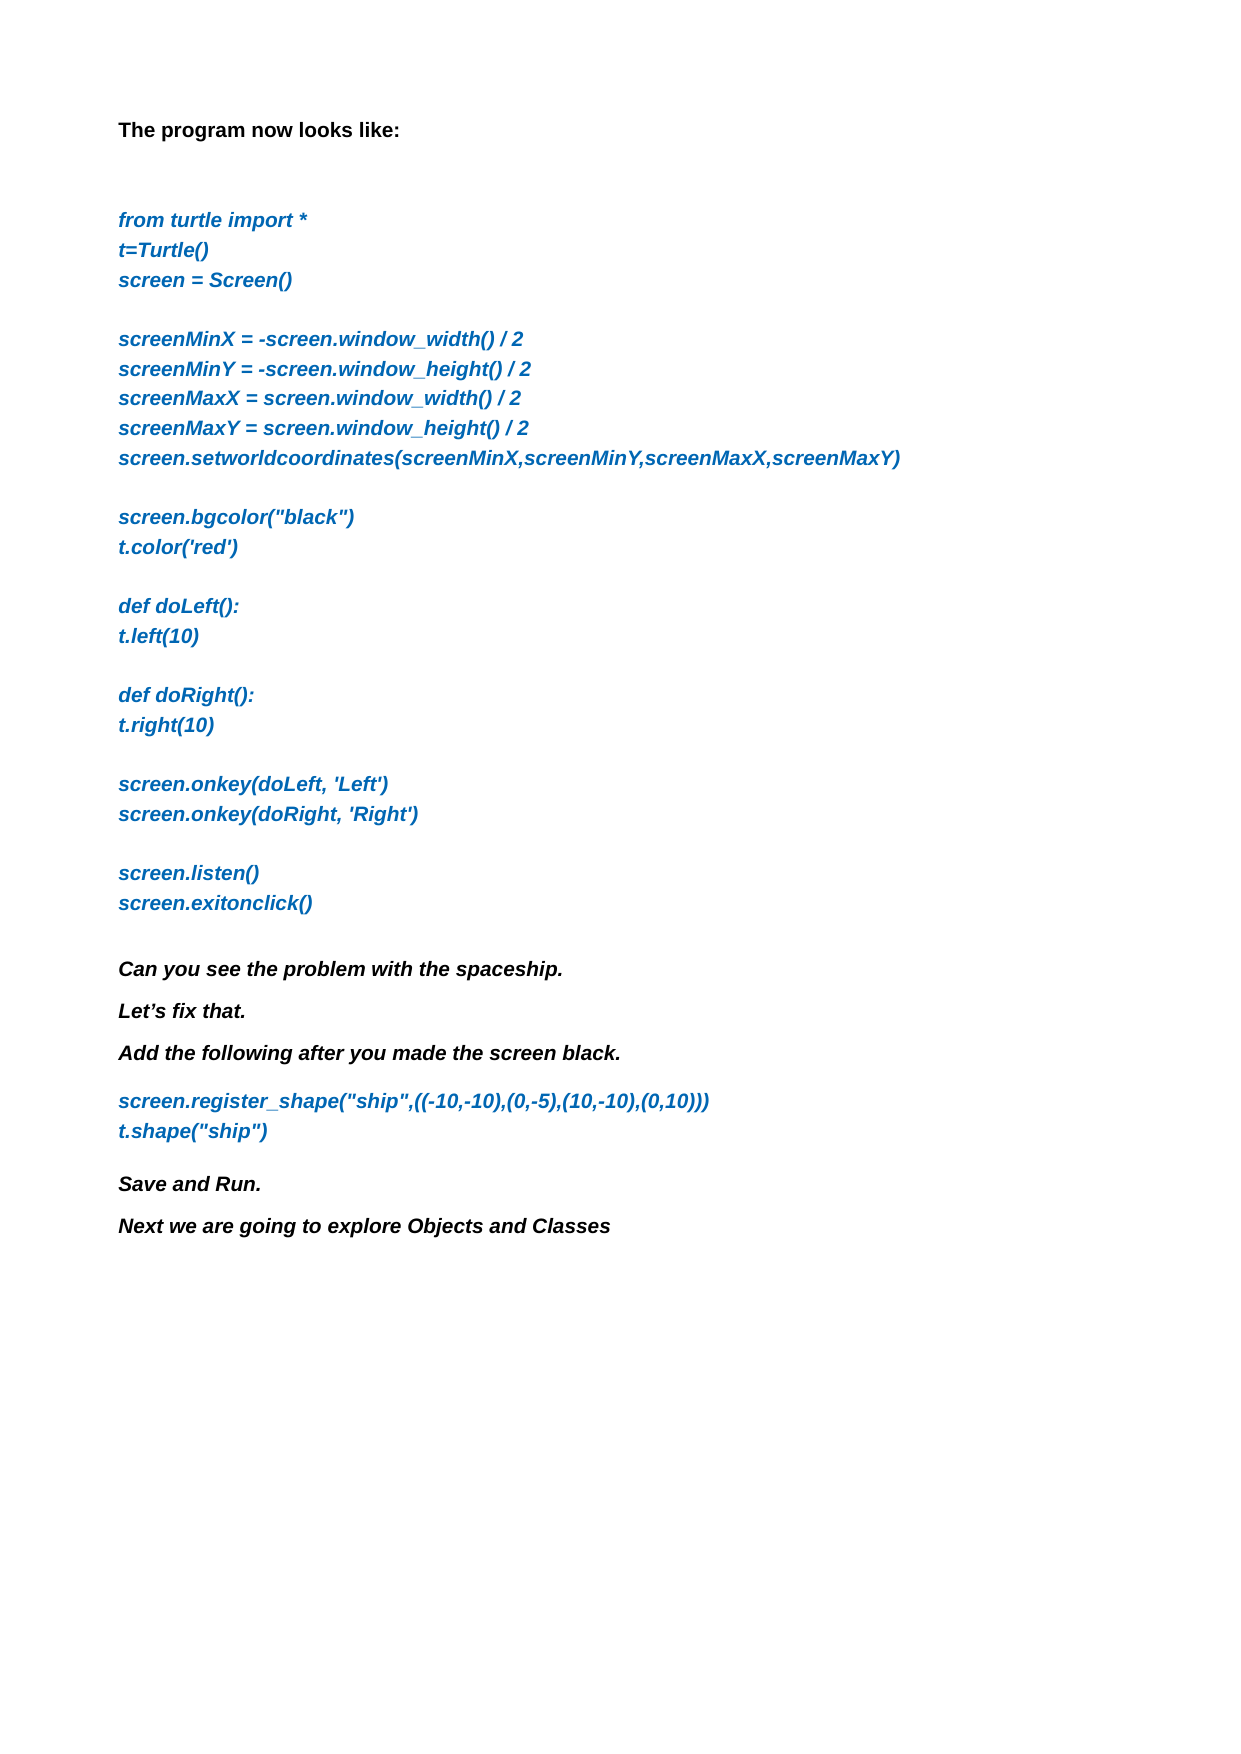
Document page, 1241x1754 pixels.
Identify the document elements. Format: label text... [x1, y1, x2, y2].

text screen.exitonclick() [118, 885, 1122, 915]
text def doLeft(): [118, 588, 1122, 618]
text t.right(10) [118, 707, 1122, 737]
text screen.onkey(doLeft, 'Left') [118, 766, 1122, 796]
text screen.bgcolor("black") [118, 499, 1122, 529]
text screen.register_shape("ship",((-10,-10),(0,-5),(10,-10),(0,10))) [118, 1083, 1122, 1113]
text Save and Run. [118, 1172, 1122, 1196]
text def doRight(): [118, 677, 1122, 707]
text Next we are going to explore Objects and Classes [118, 1214, 1122, 1238]
text Let’s fix that. [118, 999, 1122, 1023]
text t.left(10) [118, 618, 1122, 648]
text screenMinY = -screen.window_height() / 2 [118, 351, 1122, 380]
text The program now looks like: [118, 118, 1122, 142]
text screenMinX = -screen.window_width() / 2 [118, 321, 1122, 351]
text from turtle import * [118, 202, 1122, 232]
text t=Turtle() [118, 232, 1122, 262]
text screen.onkey(doRight, 'Right') [118, 796, 1122, 826]
text Add the following after you made the screen black. [118, 1041, 1122, 1065]
text t.color('red') [118, 529, 1122, 558]
text screenMaxX = screen.window_width() / 2 [118, 380, 1122, 410]
text screen = Screen() [118, 262, 1122, 291]
text Can you see the problem with the spaceship. [118, 957, 1122, 981]
text screenMaxY = screen.window_height() / 2 [118, 410, 1122, 440]
text screen.setworldcoordinates(screenMinX,screenMinY,screenMaxX,screenMaxY) [118, 440, 1122, 469]
text t.shape("ship") [118, 1113, 1122, 1142]
text screen.listen() [118, 855, 1122, 885]
